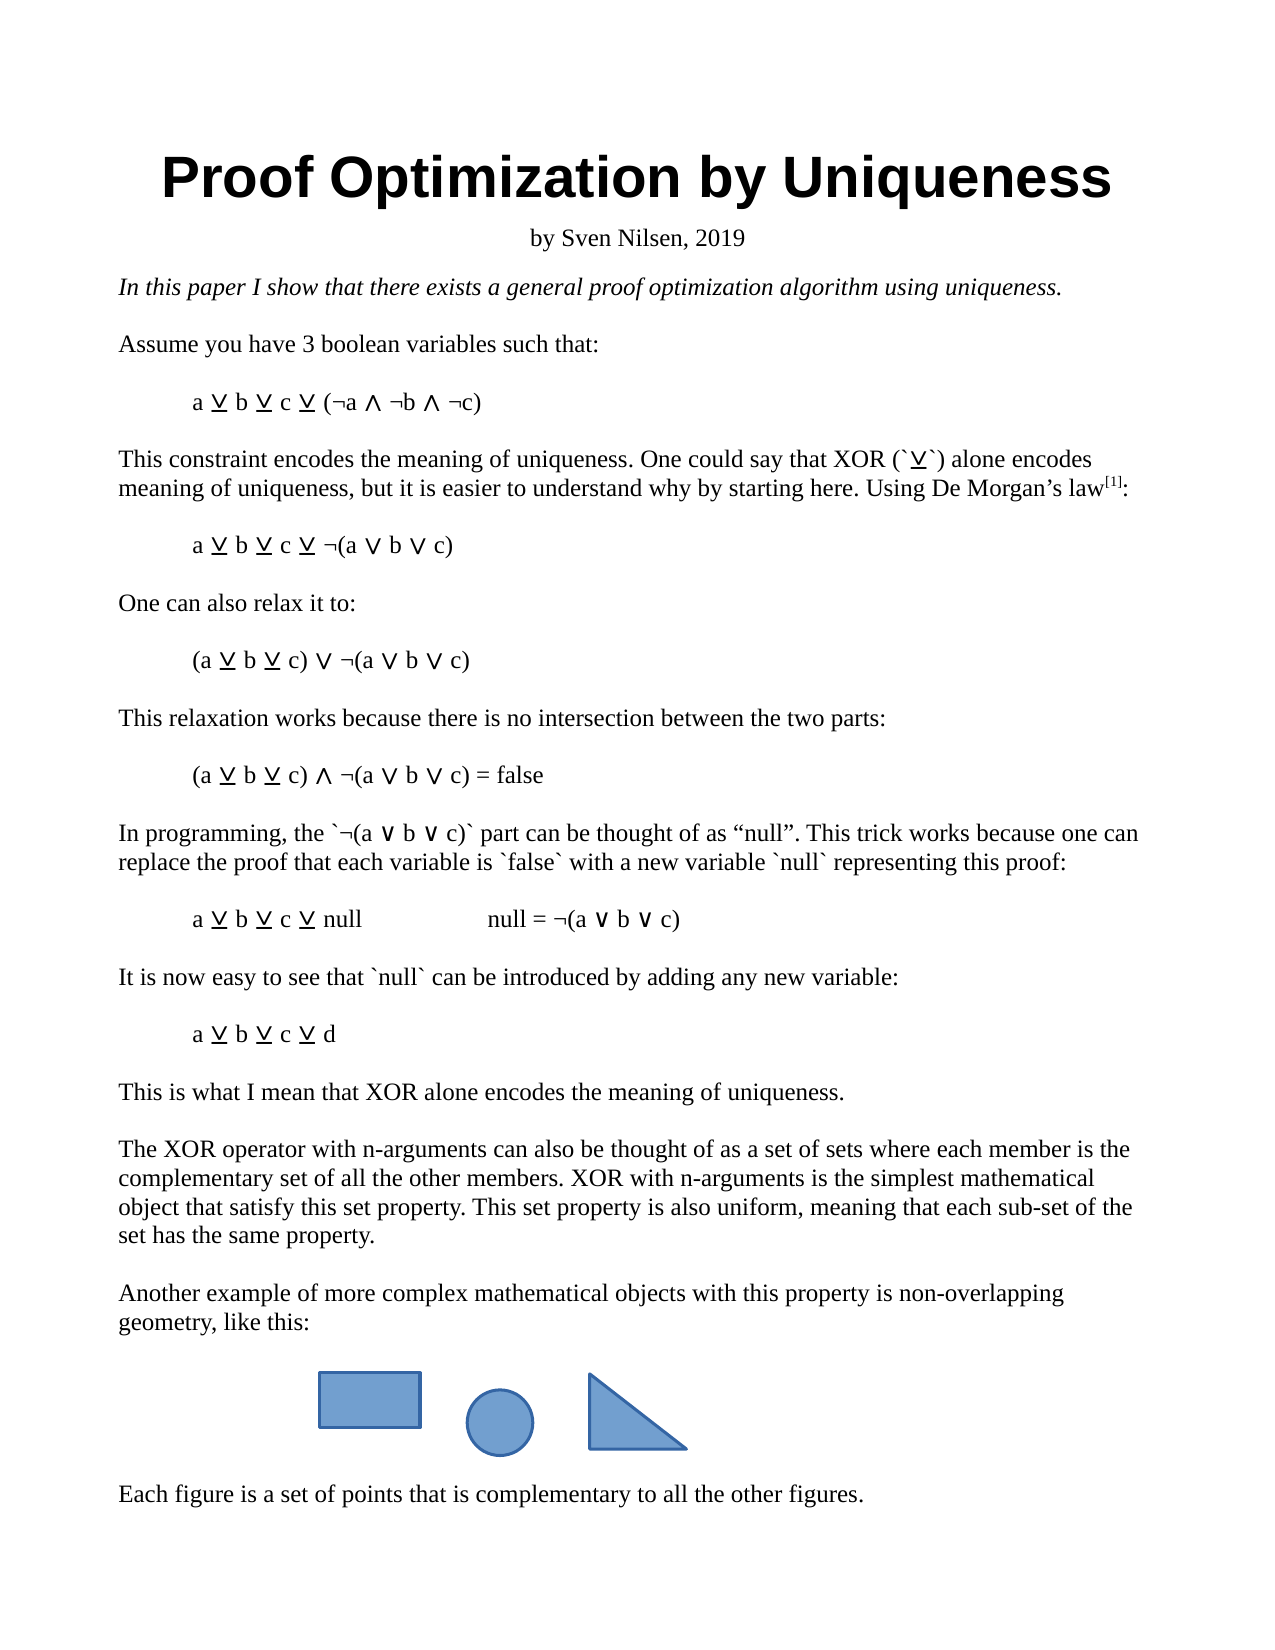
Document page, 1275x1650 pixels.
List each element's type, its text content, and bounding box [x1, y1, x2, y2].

text One can also relax it to: [118, 588, 1157, 617]
text (a ⊻ b ⊻ c) ∧ ¬(a ∨ b ∨ c) = false [118, 761, 1157, 789]
text In programming, the `¬(a ∨ b ∨ c)` part can be thought of as “null”. This trick works because one can replace the proof that each variable is `false` with a new variable `null` representing this proof: [118, 818, 1157, 876]
text (a ⊻ b ⊻ c) ∨ ¬(a ∨ b ∨ c) [118, 646, 1157, 674]
text This constraint encodes the meaning of uniqueness. One could say that XOR (`⊻`) alone encodes meaning of uniqueness, but it is easier to understand why by starting here. Using De Morgan’s law[1]: [118, 444, 1157, 502]
text by Sven Nilsen, 2019 [118, 223, 1157, 251]
text Assume you have 3 boolean variables such that: [118, 329, 1157, 358]
text In this paper I show that there exists a general proof optimization algorithm using uniqueness. [118, 272, 1157, 301]
text It is now easy to see that `null` can be introduced by adding any new variable: [118, 962, 1157, 991]
text a ⊻ b ⊻ c ⊻ ¬(a ∨ b ∨ c) [118, 531, 1157, 559]
text a ⊻ b ⊻ c ⊻ null null = ¬(a ∨ b ∨ c) [118, 904, 1157, 933]
text Another example of more complex mathematical objects with this property is non-overlapping geometry, like this: [118, 1278, 1157, 1336]
text This is what I mean that XOR alone encodes the meaning of uniqueness. [118, 1077, 1157, 1106]
text a ⊻ b ⊻ c ⊻ (¬a ∧ ¬b ∧ ¬c) [118, 387, 1157, 416]
title Proof Optimization by Uniqueness [118, 143, 1157, 210]
text Each figure is a set of points that is complementary to all the other figures. [118, 1479, 1157, 1508]
text a ⊻ b ⊻ c ⊻ d [118, 1019, 1157, 1048]
text This relaxation works because there is no intersection between the two parts: [118, 703, 1157, 732]
text The XOR operator with n-arguments can also be thought of as a set of sets where each member is the complementary set of all the other members. XOR with n-arguments is the simplest mathematical object that satisfy this set property. This set property is also uniform, meaning that each sub-set of the set has the same property. [118, 1134, 1157, 1249]
